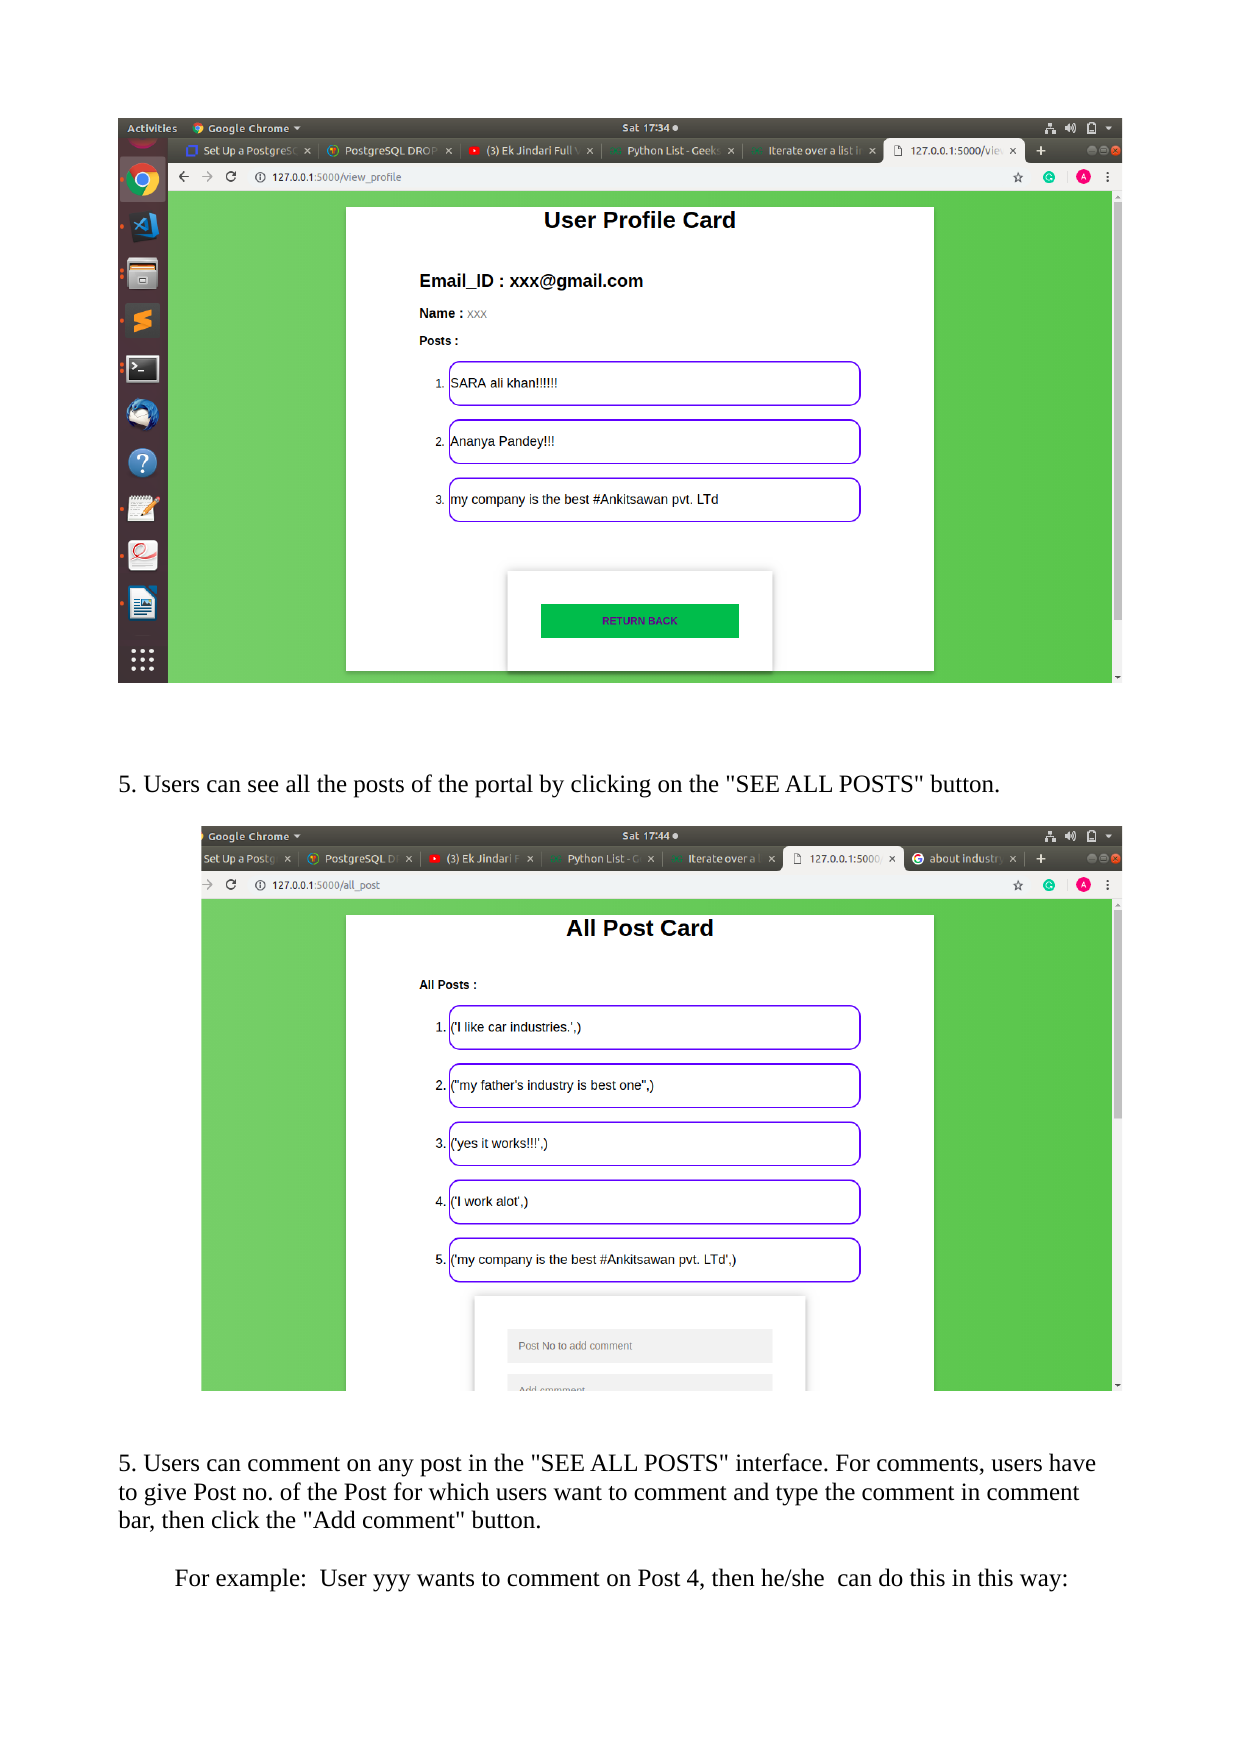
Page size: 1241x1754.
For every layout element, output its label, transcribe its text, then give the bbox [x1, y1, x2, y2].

text For example: User yyy wants to comment on Post 4, then he/she can do this in this way: [118, 1563, 1122, 1592]
text 5. Users can comment on any post in the "SEE ALL POSTS" interface. For comments, users have to give Post no. of the Post for which users want to comment and type the comment in comment bar, then click the "Add comment" button. [118, 1448, 1122, 1534]
text 5. Users can see all the posts of the portal by clicking on the "SEE ALL POSTS" button. [118, 769, 1122, 797]
picture [118, 118, 1123, 683]
picture [201, 826, 1123, 1391]
